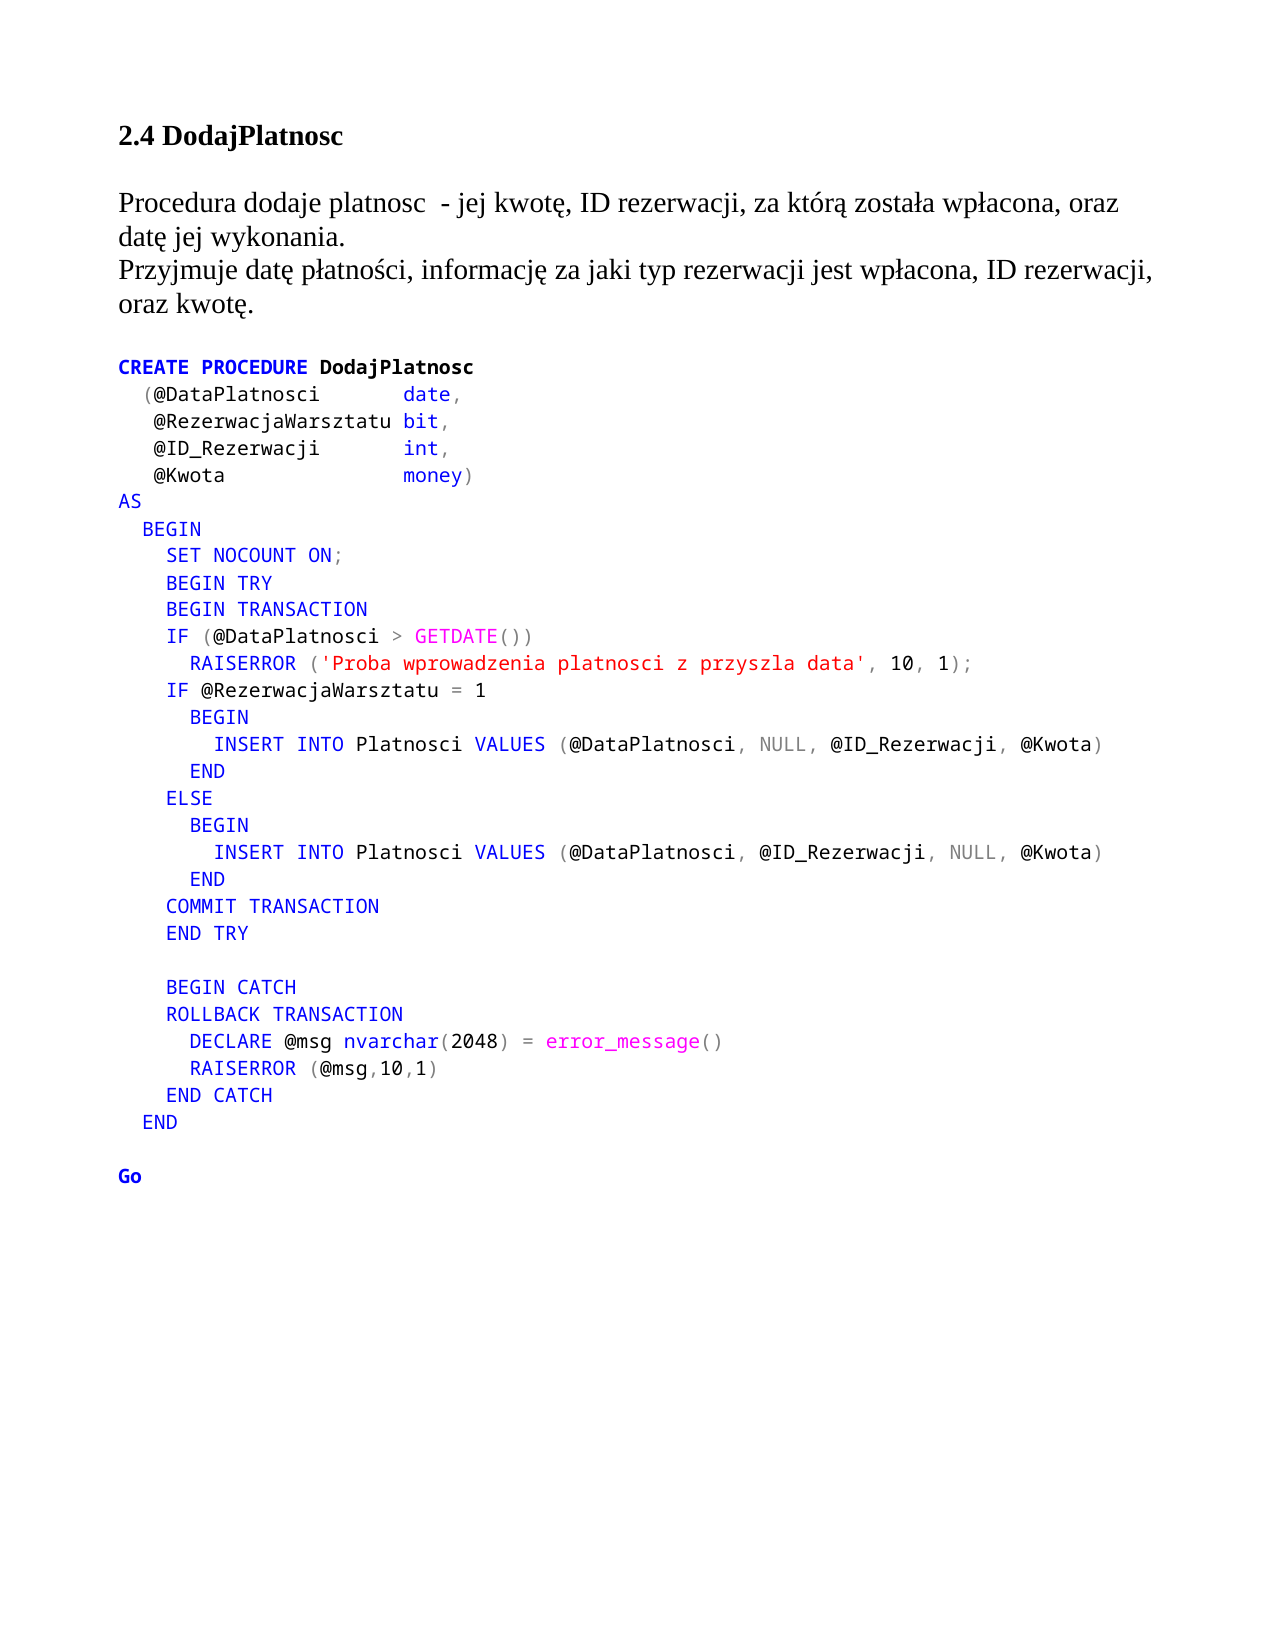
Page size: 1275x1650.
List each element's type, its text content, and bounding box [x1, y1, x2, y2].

text 2.4 DodajPlatnosc [118, 118, 1157, 152]
text BEGIN [118, 515, 1157, 542]
text COMMIT TRANSACTION [118, 892, 1157, 919]
text Przyjmuje datę płatności, informację za jaki typ rezerwacji jest wpłacona, ID rezerwacji, oraz kwotę. [118, 252, 1157, 319]
text END CATCH [118, 1081, 1157, 1108]
text Go [118, 1162, 1157, 1189]
text Procedura dodaje platnosc - jej kwotę, ID rezerwacji, za którą została wpłacona, oraz datę jej wykonania. [118, 185, 1157, 252]
text IF (@DataPlatnosci > GETDATE()) [118, 623, 1157, 650]
text DECLARE @msg nvarchar(2048) = error_message() [118, 1027, 1157, 1054]
text END [118, 866, 1157, 892]
text @Kwota money) [118, 461, 1157, 488]
text END TRY [118, 919, 1157, 946]
text AS [118, 488, 1157, 515]
text BEGIN TRANSACTION [118, 596, 1157, 623]
text BEGIN [118, 812, 1157, 838]
text BEGIN [118, 704, 1157, 731]
text INSERT INTO Platnosci VALUES (@DataPlatnosci, @ID_Rezerwacji, NULL, @Kwota) [118, 838, 1157, 866]
text @ID_Rezerwacji int, [118, 434, 1157, 461]
text RAISERROR (@msg,10,1) [118, 1054, 1157, 1081]
text @RezerwacjaWarsztatu bit, [118, 407, 1157, 434]
text ROLLBACK TRANSACTION [118, 1000, 1157, 1027]
text END [118, 1108, 1157, 1135]
text RAISERROR ('Proba wprowadzenia platnosci z przyszla data', 10, 1); [118, 650, 1157, 677]
text IF @RezerwacjaWarsztatu = 1 [118, 677, 1157, 704]
text CREATE PROCEDURE DodajPlatnosc [118, 353, 1157, 380]
text (@DataPlatnosci date, [118, 380, 1157, 407]
text ELSE [118, 784, 1157, 812]
text BEGIN TRY [118, 569, 1157, 596]
text BEGIN CATCH [118, 973, 1157, 1000]
text SET NOCOUNT ON; [118, 542, 1157, 569]
text END [118, 758, 1157, 784]
text INSERT INTO Platnosci VALUES (@DataPlatnosci, NULL, @ID_Rezerwacji, @Kwota) [118, 731, 1157, 758]
